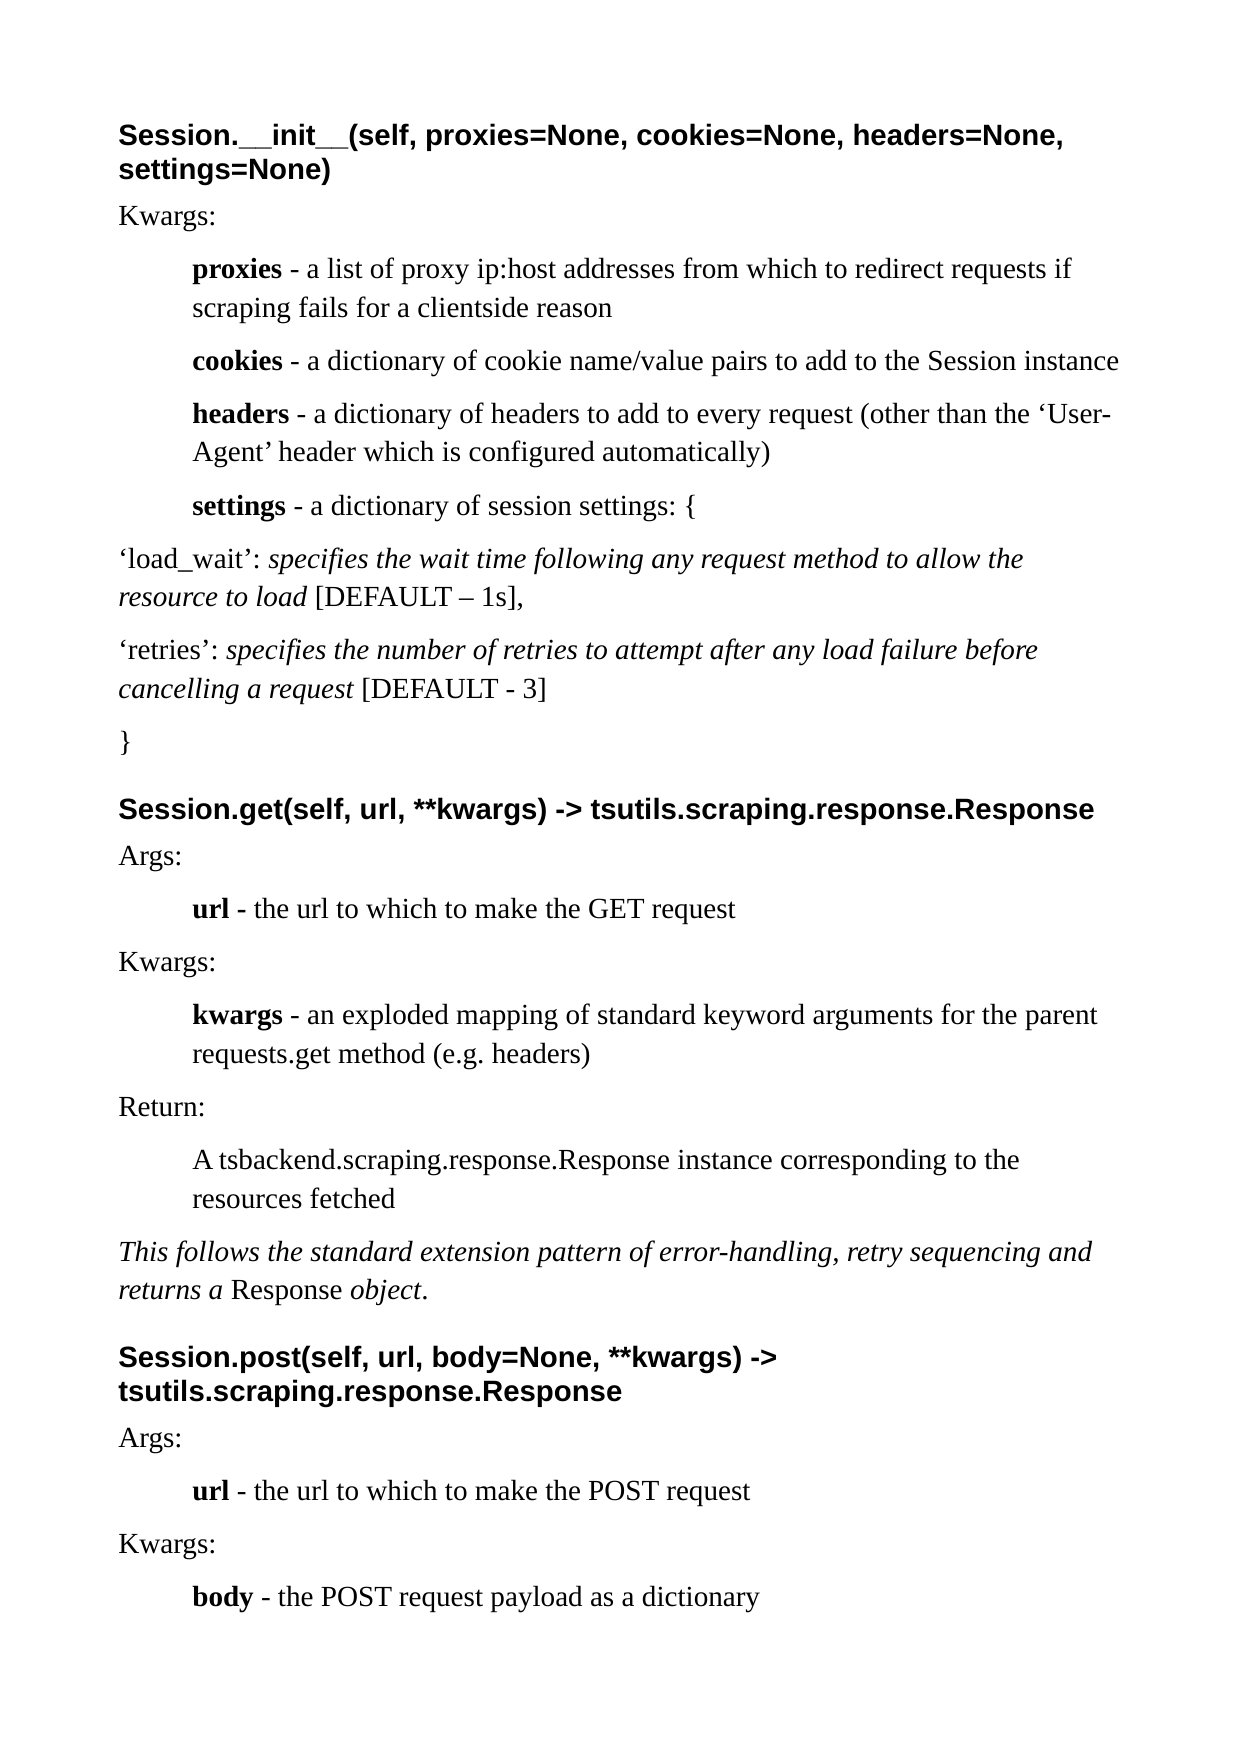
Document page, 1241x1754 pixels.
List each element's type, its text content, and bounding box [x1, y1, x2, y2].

text url - the url to which to make the GET request [118, 891, 1122, 925]
text Kwargs: [118, 944, 1122, 978]
text This follows the standard extension pattern of error-handling, retry sequencing and returns a Response object. [118, 1234, 1122, 1306]
text ‘load_wait’: specifies the wait time following any request method to allow the resource to load [DEFAULT – 1s], [118, 541, 1122, 613]
text Return: [118, 1089, 1122, 1123]
text Args: [118, 1420, 1122, 1454]
text ‘retries’: specifies the number of retries to attempt after any load failure before cancelling a request [DEFAULT - 3] [118, 632, 1122, 704]
text body - the POST request payload as a dictionary [118, 1579, 1122, 1613]
text settings - a dictionary of session settings: { [118, 488, 1122, 521]
text A tsbackend.scraping.response.Response instance corresponding to the resources fetched [118, 1142, 1122, 1214]
text Kwargs: [118, 1526, 1122, 1560]
text Args: [118, 838, 1122, 872]
text url - the url to which to make the POST request [118, 1473, 1122, 1507]
text headers - a dictionary of headers to add to every request (other than the ‘User- Agent’ header which is configured automatically) [118, 396, 1122, 468]
subtitle Session.__init__(self, proxies=None, cookies=None, headers=None, settings=None) [118, 118, 1122, 186]
text proxies - a list of proxy ip:host addresses from which to redirect requests if scraping fails for a clientside reason [118, 251, 1122, 323]
text } [118, 724, 1122, 758]
text cookies - a dictionary of cookie name/value pairs to add to the Session instance [118, 343, 1122, 376]
subtitle Session.get(self, url, **kwargs) -> tsutils.scraping.response.Response [118, 792, 1122, 826]
text kwargs - an exploded mapping of standard keyword arguments for the parent requests.get method (e.g. headers) [118, 997, 1122, 1069]
text Kwargs: [118, 198, 1122, 232]
subtitle Session.post(self, url, body=None, **kwargs) -> tsutils.scraping.response.Response [118, 1340, 1122, 1408]
